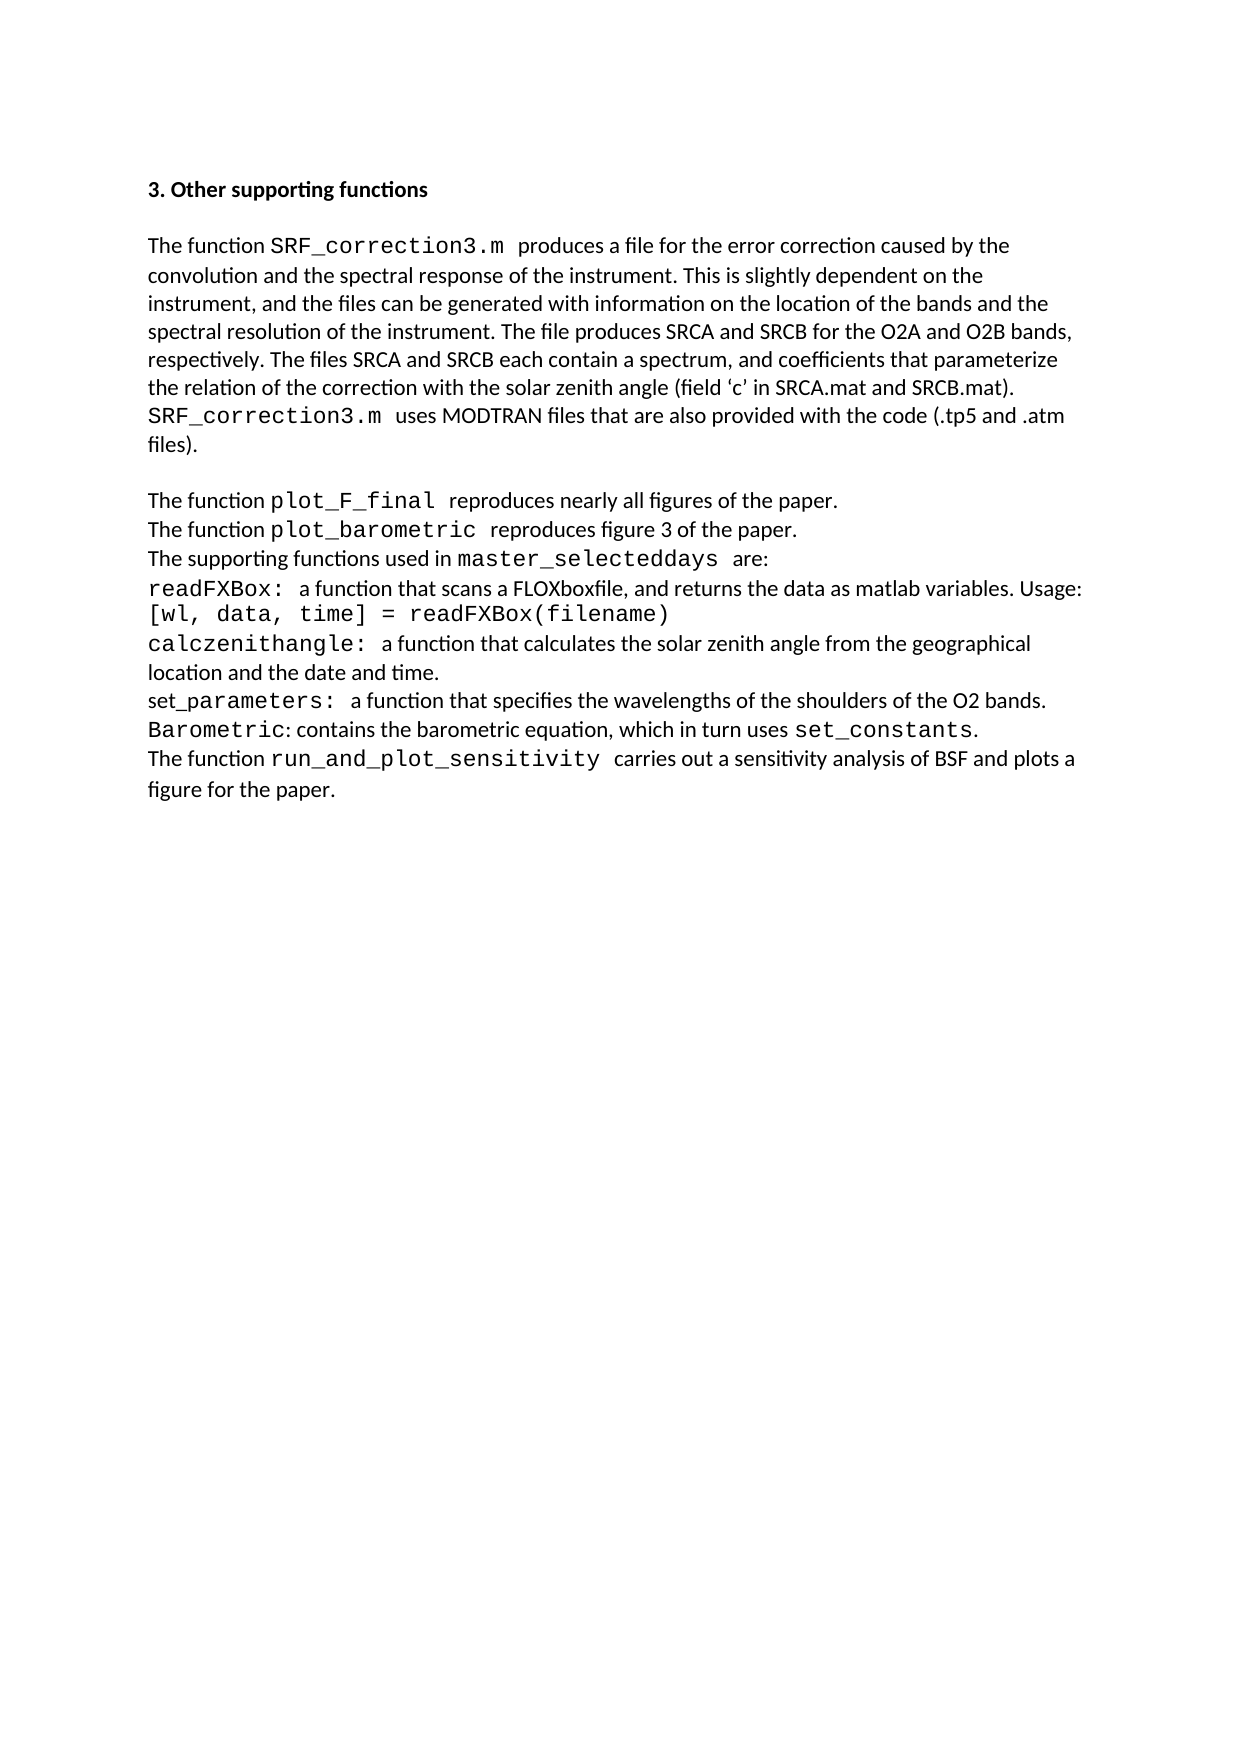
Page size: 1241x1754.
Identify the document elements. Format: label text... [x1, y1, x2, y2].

text The supporting functions used in master_selecteddays are: [148, 544, 1093, 574]
text Barometric: contains the barometric equation, which in turn uses set_constants. [148, 715, 1093, 744]
text The function run_and_plot_sensitivity carries out a sensitivity analysis of BSF and plots a figure for the paper. [148, 744, 1093, 803]
text The function plot_F_final reproduces nearly all figures of the paper. [148, 486, 1093, 515]
text set_parameters: a function that specifies the wavelengths of the shoulders of the O2 bands. [148, 686, 1093, 715]
text 3. Other supporting functions [148, 176, 1093, 204]
text SRF_correction3.m uses MODTRAN files that are also provided with the code (.tp5 and .atm files). [148, 401, 1093, 458]
text The function SRF_correction3.m produces a file for the error correction caused by the convolution and the spectral response of the instrument. This is slightly dependent on the instrument, and the files can be generated with information on the location of the bands and the spectral resolution of the instrument. The file produces SRCA and SRCB for the O2A and O2B bands, respectively. The files SRCA and SRCB each contain a spectrum, and coefficients that parameterize the relation of the correction with the solar zenith angle (field ‘c’ in SRCA.mat and SRCB.mat). [148, 232, 1093, 401]
text calczenithangle: a function that calculates the solar zenith angle from the geographical location and the date and time. [148, 629, 1093, 686]
text The function plot_barometric reproduces figure 3 of the paper. [148, 515, 1093, 544]
text readFXBox: a function that scans a FLOXboxfile, and returns the data as matlab variables. Usage: [wl, data, time] = readFXBox(filename) [148, 574, 1093, 629]
